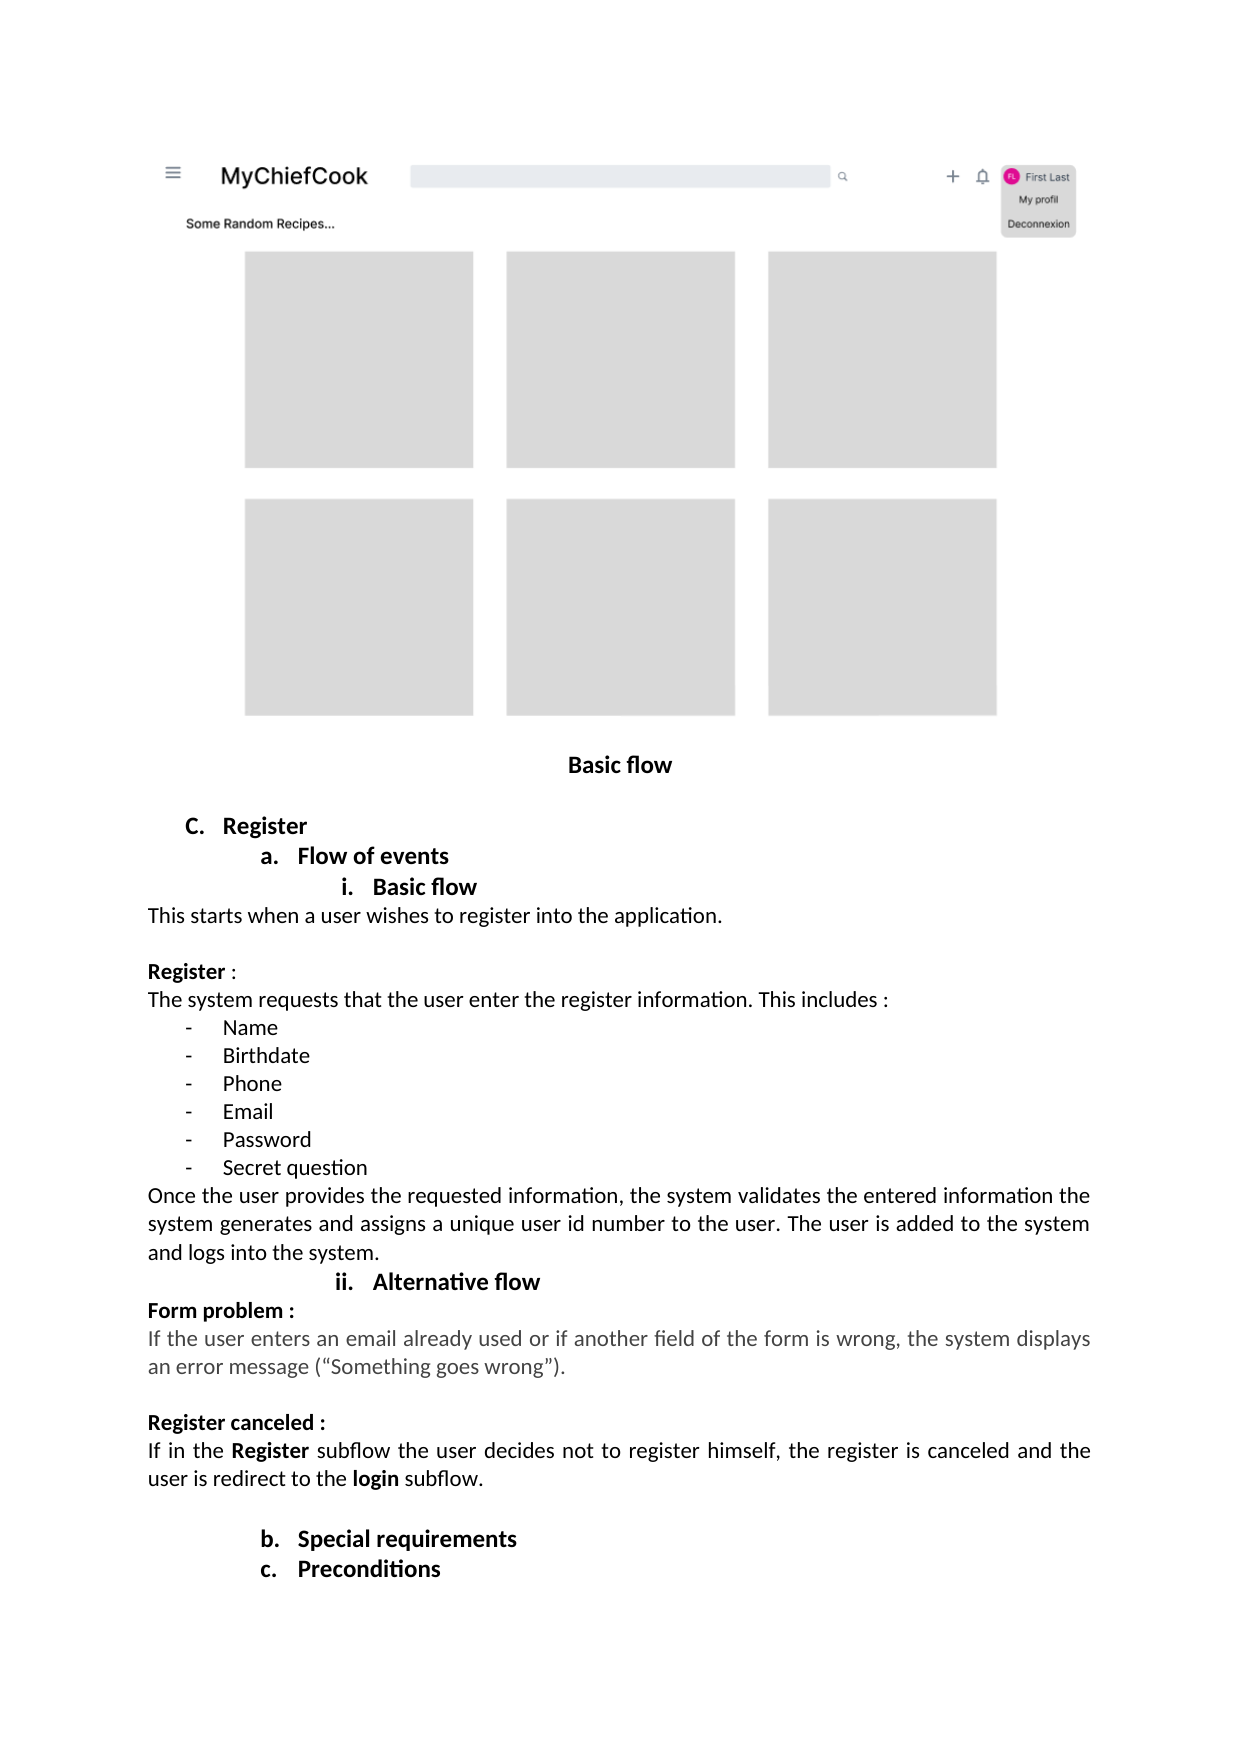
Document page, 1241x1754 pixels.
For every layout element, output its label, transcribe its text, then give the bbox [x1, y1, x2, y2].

text If the user enters an email already used or if another field of the form is wrong, the system displays an error message (“Something goes wrong”). [148, 1324, 1093, 1380]
list Birthdate [185, 1041, 1093, 1069]
text Register : [148, 957, 1093, 985]
text Form problem : [148, 1296, 1093, 1324]
list Name [185, 1013, 1093, 1041]
text Basic flow [148, 749, 1093, 779]
list Phone [185, 1069, 1093, 1097]
list Flow of events [260, 840, 1093, 871]
list Alternative flow [354, 1266, 1093, 1296]
list Basic flow [354, 871, 1093, 901]
text This starts when a user wishes to register into the application. [148, 901, 1093, 929]
list Special requirements [260, 1523, 1093, 1553]
list Password [185, 1126, 1093, 1153]
list Email [185, 1097, 1093, 1126]
text The system requests that the user enter the register information. This includes : [148, 985, 1093, 1013]
text Once the user provides the requested information, the system validates the entered information the system generates and assigns a unique user id number to the user. The user is added to the system and logs into the system. [148, 1182, 1093, 1266]
list Register [185, 810, 1093, 840]
text If in the Register subflow the user decides not to register himself, the register is canceled and the user is redirect to the login subflow. [148, 1436, 1093, 1492]
list Preconditions [260, 1553, 1093, 1584]
text Register canceled : [148, 1408, 1093, 1436]
list Secret question [185, 1153, 1093, 1182]
